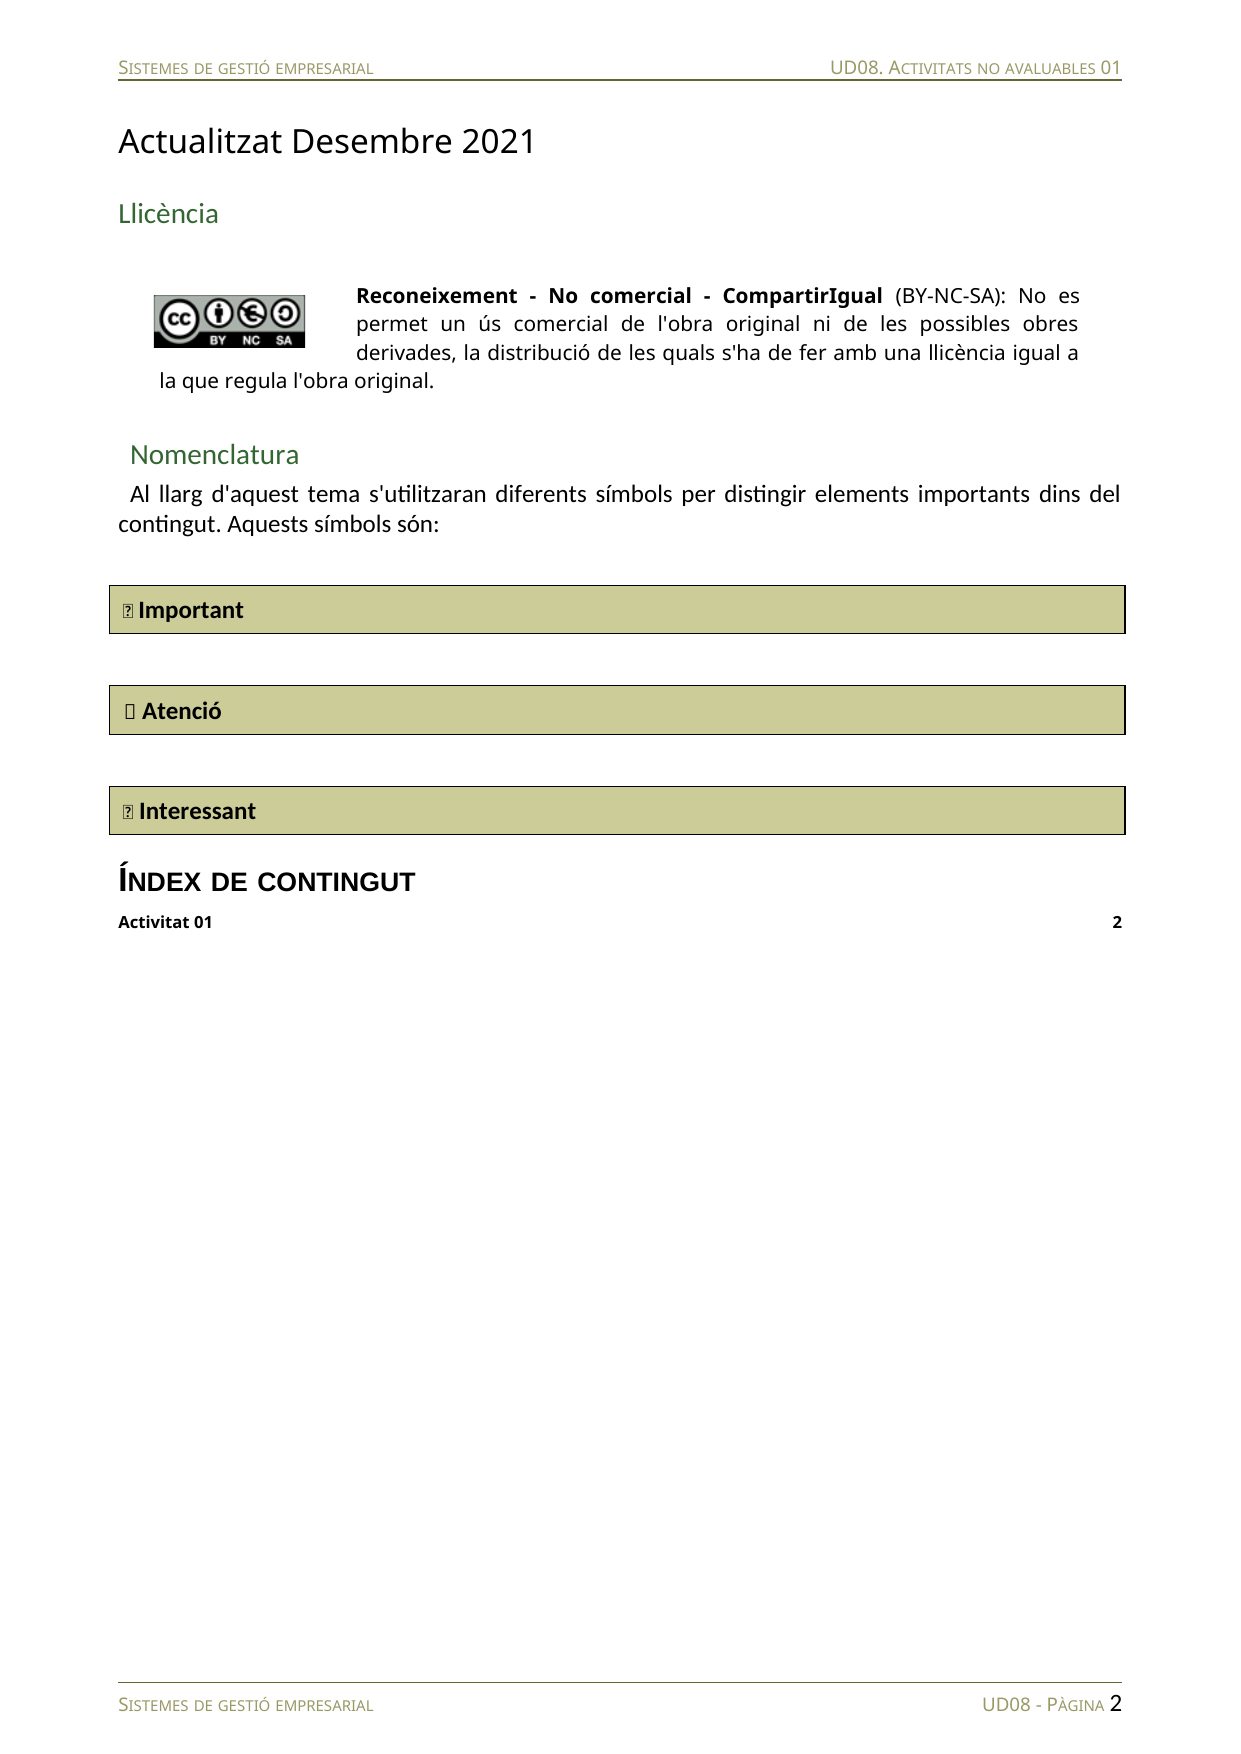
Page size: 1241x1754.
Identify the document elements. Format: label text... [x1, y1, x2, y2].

text Reconeixement - No comercial - CompartirIgual (BY-NC-SA): No es permet un ús comercial de l'obra original ni de les possibles obres derivades, la distribució de les quals s'ha de fer amb una llicència igual a la que regula l'obra original. [159, 281, 1080, 395]
text Nomenclatura [118, 436, 1122, 472]
text ❕ Atenció [110, 686, 1124, 734]
text Índex de contingut [118, 860, 1122, 898]
text 📖 Important [110, 586, 1124, 633]
text 💬 Interessant [110, 787, 1124, 834]
text Activitat 01 2 [118, 911, 1122, 934]
text Actualitzat Desembre 2021 [118, 118, 1122, 163]
text Llicència [118, 196, 1122, 231]
text Al llarg d'aquest tema s'utilitzaran diferents símbols per distingir elements importants dins del contingut. Aquests símbols són: [118, 478, 1122, 539]
picture [153, 295, 306, 348]
